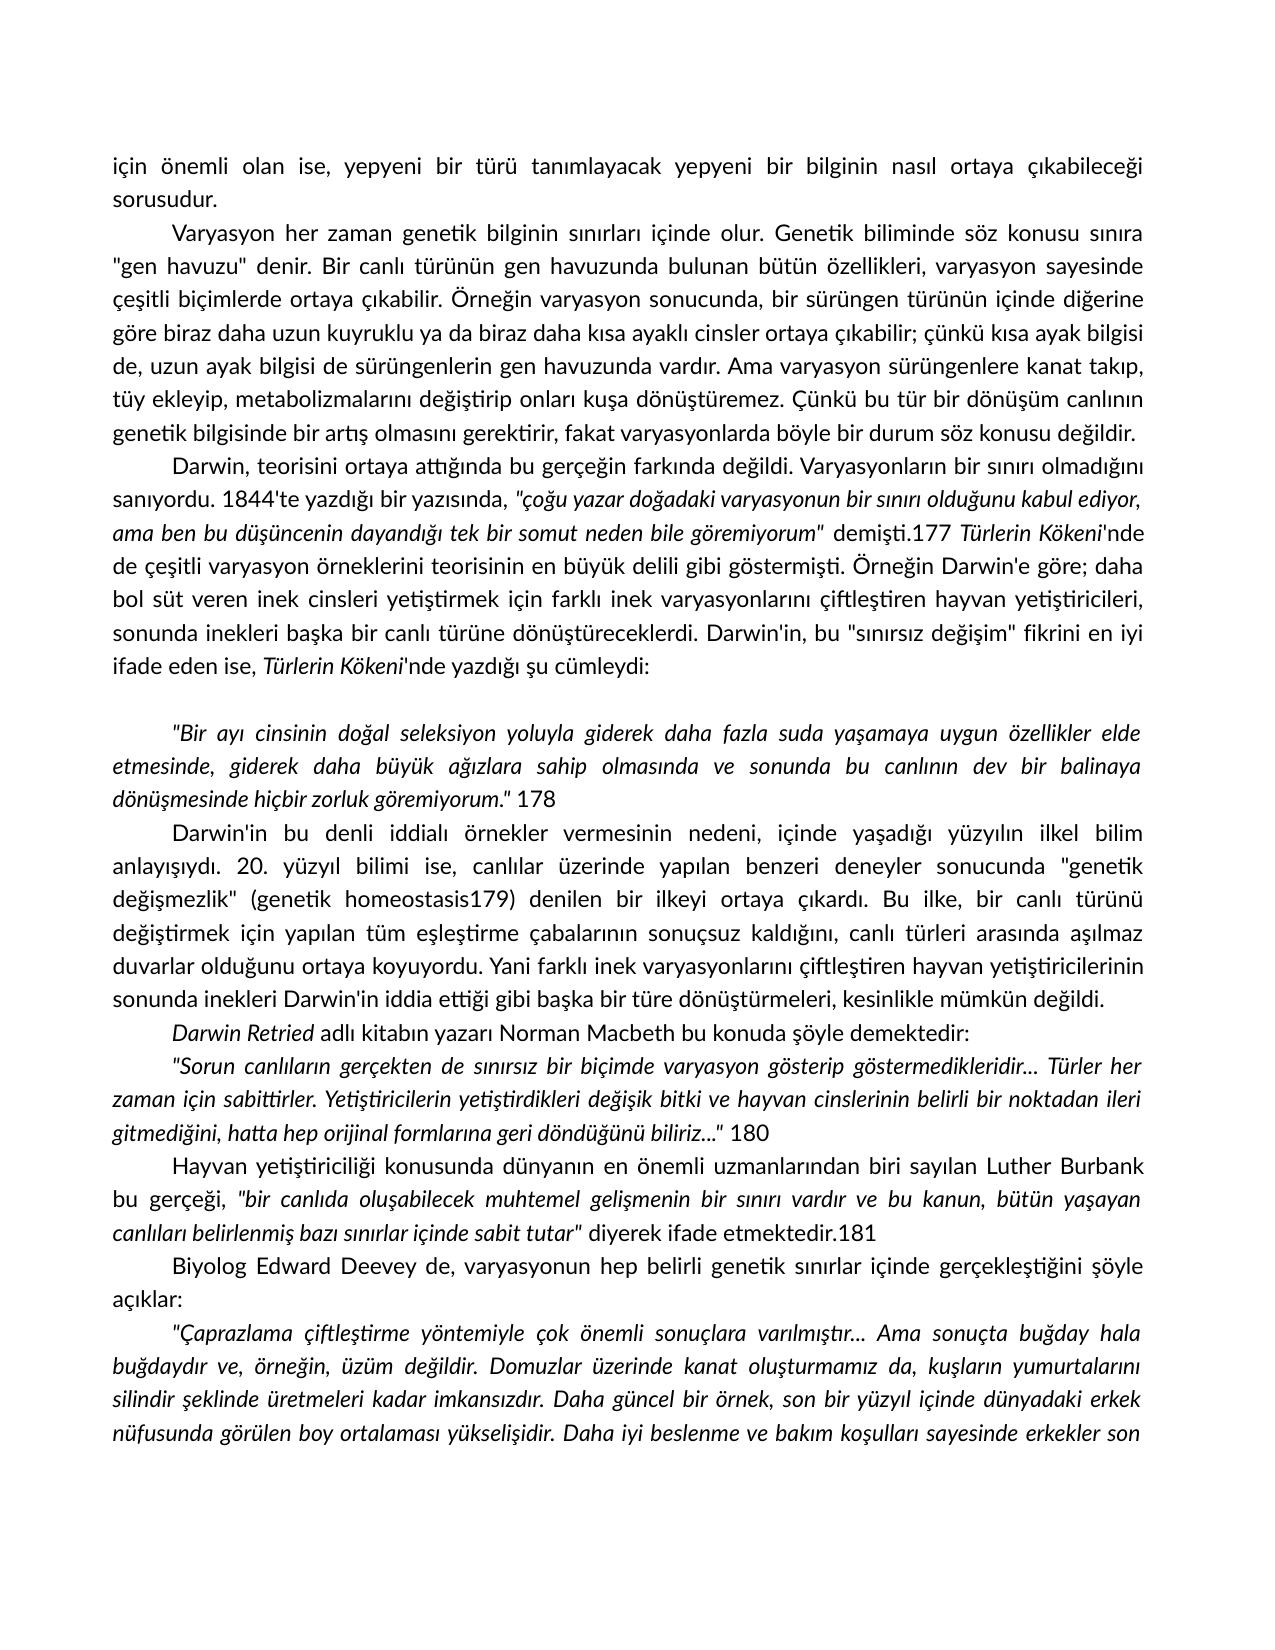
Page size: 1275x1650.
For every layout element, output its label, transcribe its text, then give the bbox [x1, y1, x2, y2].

text için önemli olan ise, yepyeni bir türü tanımlayacak yepyeni bir bilginin nasıl ortaya çıkabileceği sorusudur. [112, 148, 1145, 214]
text Biyolog Edward Deevey de, varyasyonun hep belirli genetik sınırlar içinde gerçekleştiğini şöyle açıklar: [112, 1248, 1145, 1314]
text Darwin, teorisini ortaya attığında bu gerçeğin farkında değildi. Varyasyonların bir sınırı olmadığını sanıyordu. 1844'te yazdığı bir yazısında, "çoğu yazar doğadaki varyasyonun bir sınırı olduğunu kabul ediyor, ama ben bu düşüncenin dayandığı tek bir somut neden bile göremiyorum" demişti.177 Türlerin Kökeni'nde de çeşitli varyasyon örneklerini teorisinin en büyük delili gibi göstermişti. Örneğin Darwin'e göre; daha bol süt veren inek cinsleri yetiştirmek için farklı inek varyasyonlarını çiftleştiren hayvan yetiştiricileri, sonunda inekleri başka bir canlı türüne dönüştüreceklerdi. Darwin'in, bu "sınırsız değişim" fikrini en iyi ifade eden ise, Türlerin Kökeni'nde yazdığı şu cümleydi: [112, 448, 1145, 681]
text "Bir ayı cinsinin doğal seleksiyon yoluyla giderek daha fazla suda yaşamaya uygun özellikler elde etmesinde, giderek daha büyük ağızlara sahip olmasında ve sonunda bu canlının dev bir balinaya dönüşmesinde hiçbir zorluk göremiyorum." 178 [112, 714, 1145, 814]
text Darwin Retried adlı kitabın yazarı Norman Macbeth bu konuda şöyle demektedir: [112, 1014, 1145, 1048]
text Varyasyon her zaman genetik bilginin sınırları içinde olur. Genetik biliminde söz konusu sınıra "gen havuzu" denir. Bir canlı türünün gen havuzunda bulunan bütün özellikleri, varyasyon sayesinde çeşitli biçimlerde ortaya çıkabilir. Örneğin varyasyon sonucunda, bir sürüngen türünün içinde diğerine göre biraz daha uzun kuyruklu ya da biraz daha kısa ayaklı cinsler ortaya çıkabilir; çünkü kısa ayak bilgisi de, uzun ayak bilgisi de sürüngenlerin gen havuzunda vardır. Ama varyasyon sürüngenlere kanat takıp, tüy ekleyip, metabolizmalarını değiştirip onları kuşa dönüştüremez. Çünkü bu tür bir dönüşüm canlının genetik bilgisinde bir artış olmasını gerektirir, fakat varyasyonlarda böyle bir durum söz konusu değildir. [112, 214, 1145, 448]
text "Çaprazlama çiftleştirme yöntemiyle çok önemli sonuçlara varılmıştır... Ama sonuçta buğday hala buğdaydır ve, örneğin, üzüm değildir. Domuzlar üzerinde kanat oluşturmamız da, kuşların yumurtalarını silindir şeklinde üretmeleri kadar imkansızdır. Daha güncel bir örnek, son bir yüzyıl içinde dünyadaki erkek nüfusunda görülen boy ortalaması yükselişidir. Daha iyi beslenme ve bakım koşulları sayesinde erkekler son [112, 1314, 1145, 1448]
text "Sorun canlıların gerçekten de sınırsız bir biçimde varyasyon gösterip göstermedikleridir... Türler her zaman için sabittirler. Yetiştiricilerin yetiştirdikleri değişik bitki ve hayvan cinslerinin belirli bir noktadan ileri gitmediğini, hatta hep orijinal formlarına geri döndüğünü biliriz..." 180 [112, 1048, 1145, 1148]
text Darwin'in bu denli iddialı örnekler vermesinin nedeni, içinde yaşadığı yüzyılın ilkel bilim anlayışıydı. 20. yüzyıl bilimi ise, canlılar üzerinde yapılan benzeri deneyler sonucunda "genetik değişmezlik" (genetik homeostasis179) denilen bir ilkeyi ortaya çıkardı. Bu ilke, bir canlı türünü değiştirmek için yapılan tüm eşleştirme çabalarının sonuçsuz kaldığını, canlı türleri arasında aşılmaz duvarlar olduğunu ortaya koyuyordu. Yani farklı inek varyasyonlarını çiftleştiren hayvan yetiştiricilerinin sonunda inekleri Darwin'in iddia ettiği gibi başka bir türe dönüştürmeleri, kesinlikle mümkün değildi. [112, 814, 1145, 1014]
text Hayvan yetiştiriciliği konusunda dünyanın en önemli uzmanlarından biri sayılan Luther Burbank bu gerçeği, "bir canlıda oluşabilecek muhtemel gelişmenin bir sınırı vardır ve bu kanun, bütün yaşayan canlıları belirlenmiş bazı sınırlar içinde sabit tutar" diyerek ifade etmektedir.181 [112, 1148, 1145, 1248]
